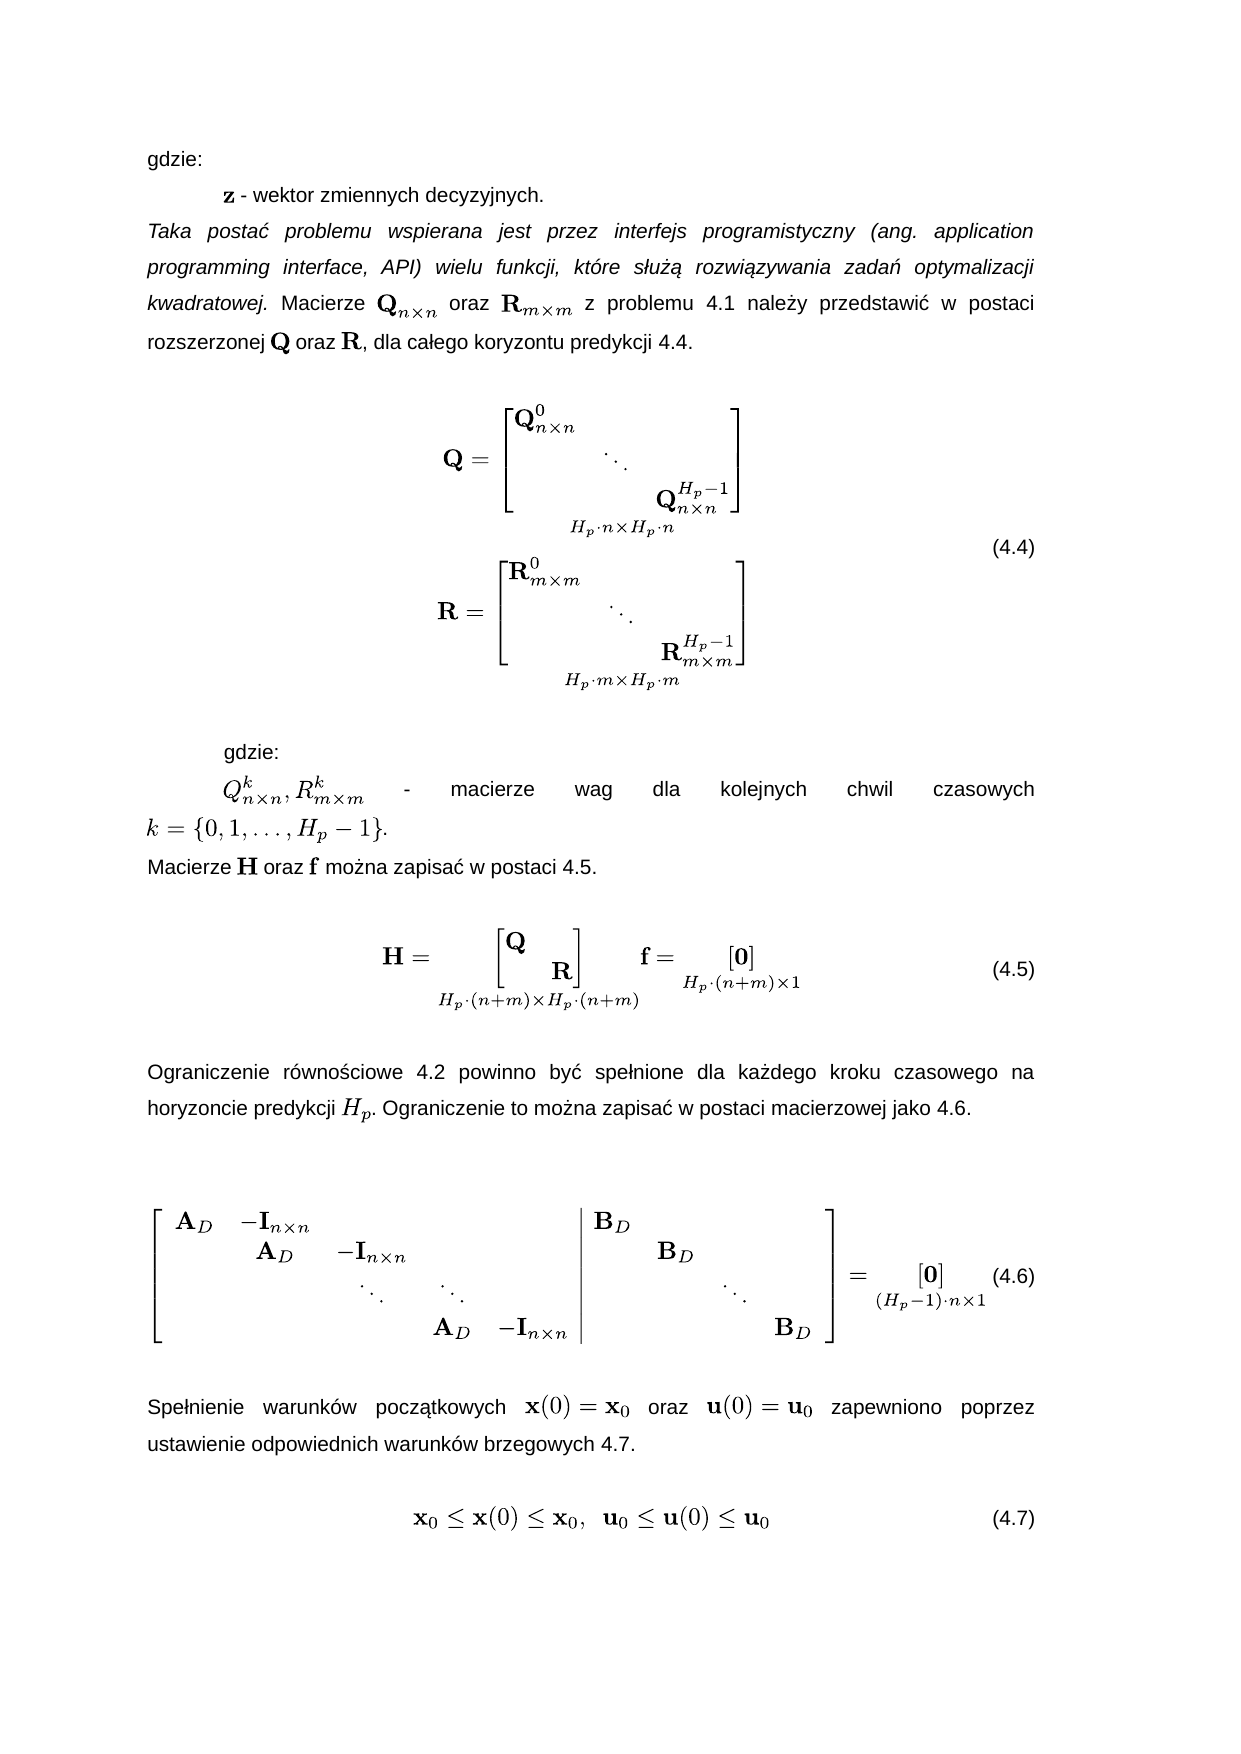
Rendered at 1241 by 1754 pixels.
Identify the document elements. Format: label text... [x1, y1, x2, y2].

text - wektor zmiennych decyzyjnych. [147, 183, 1035, 207]
text Macierze oraz można zapisać w postaci 4.5. [147, 855, 1035, 879]
text [147, 928, 497, 1010]
text gdzie: [147, 739, 1035, 763]
text (4.4) [543, 404, 1035, 690]
text (4.5) [580, 928, 1035, 1010]
text (4.7) [703, 1505, 1035, 1531]
text Spełnienie warunków początkowych oraz zapewniono poprzez ustawienie odpowiednich warunków brzegowych 4.7. [147, 1393, 1035, 1455]
text [147, 1505, 495, 1531]
text Ograniczenie równościowe 4.2 powinno być spełnione dla każdego kroku czasowego na horyzoncie predykcji . Ograniczenie to można zapisać w postaci macierzowej jako 4.6. [147, 1060, 1035, 1122]
text - macierze wag dla kolejnych chwil czasowych . [147, 776, 1035, 843]
text gdzie: [147, 147, 1035, 171]
text [147, 404, 580, 690]
text Taka postać problemu wspierana jest przez interfejs programistyczny (ang. application programming interface, API) wielu funkcji, które służą rozwiązywania zadań optymalizacji kwadratowej. Macierze oraz z problemu 4.1 należy przedstawić w postaci rozszerzonej oraz , dla całego koryzontu predykcji 4.4. [147, 219, 1035, 354]
text (4.6) [147, 1172, 1035, 1344]
